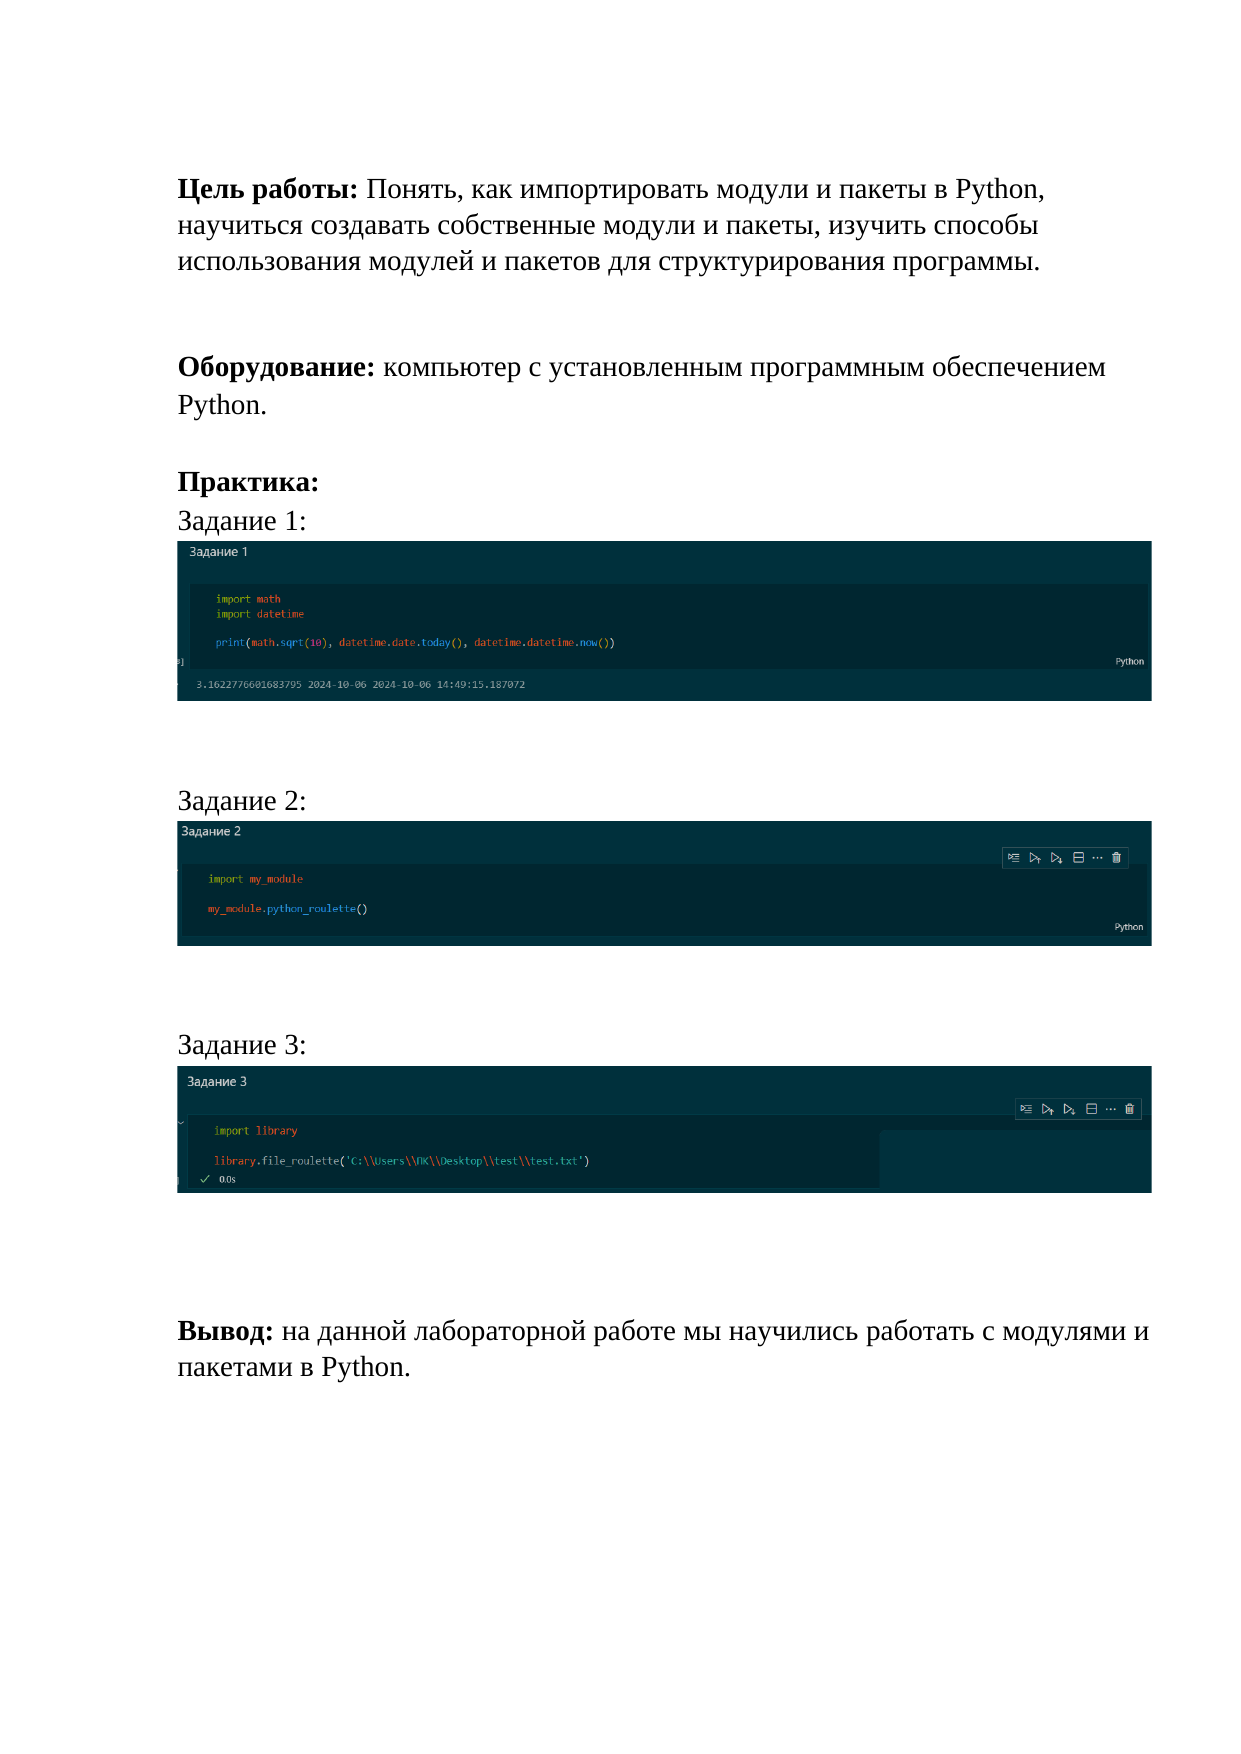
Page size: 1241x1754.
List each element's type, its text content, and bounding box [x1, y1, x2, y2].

text Оборудование: компьютер с установленным программным обеспечением Python. [177, 349, 1152, 421]
picture [214, 830, 226, 835]
text Цель работы: Понять, как импортировать модули и пакеты в Python, научиться создавать собственные модули и пакеты, изучить способы использования модулей и пакетов для структурирования программы. [177, 171, 1152, 277]
picture [183, 865, 1146, 935]
text Задание 3: [177, 1027, 1152, 1061]
picture [191, 585, 1147, 668]
text Задание 1: [177, 503, 1152, 537]
picture [1114, 853, 1120, 862]
text Задание 2: [177, 783, 1152, 816]
text Практика: [177, 464, 1152, 498]
text Вывод: на данной лабораторной работе мы научились работать с модулями и пакетами в Python. [177, 1313, 1152, 1383]
picture [220, 1080, 235, 1085]
picture [188, 1115, 1152, 1188]
